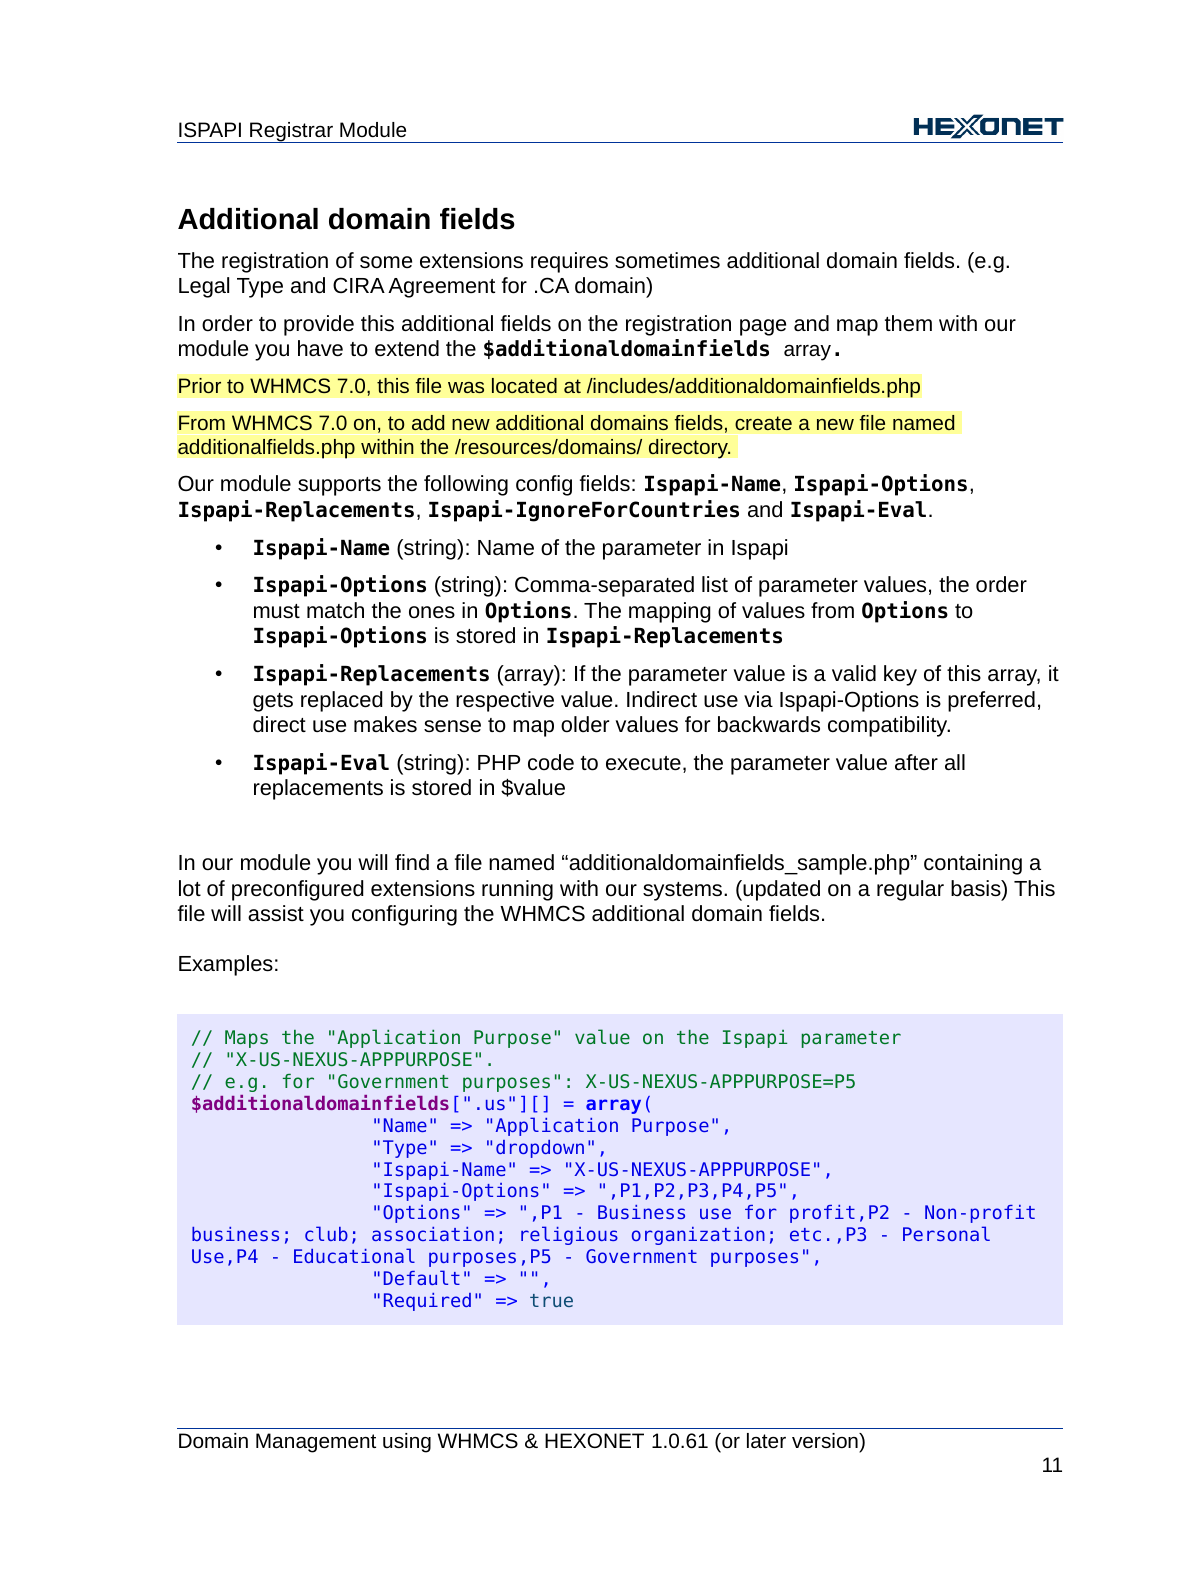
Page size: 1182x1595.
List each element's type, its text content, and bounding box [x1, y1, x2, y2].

text The registration of some extensions requires sometimes additional domain fields. (e.g. Legal Type and CIRA Agreement for .CA domain) [177, 248, 1063, 298]
text $additionaldomainfields[".us"][] = array( [188, 1079, 1053, 1101]
text // e.g. for "Government purposes": X-US-NEXUS-APPPURPOSE=P5 [188, 1058, 1053, 1079]
text Prior to WHMCS 7.0, this file was located at /includes/additionaldomainfields.php [177, 374, 1063, 398]
list Ispapi-Options (string): Comma-separated list of parameter values, the order must match the ones in Options. The mapping of values from Options to Ispapi-Options is stored in Ispapi-Replacements [215, 572, 1063, 648]
list Ispapi-Name (string): Name of the parameter in Ispapi [215, 534, 1063, 560]
list Ispapi-Eval (string): PHP code to execute, the parameter value after all replacements is stored in $value [215, 749, 1063, 800]
text In order to provide this additional fields on the registration page and map them with our module you have to extend the $additionaldomainfields array. [177, 311, 1063, 362]
subtitle Additional domain fields [177, 202, 1063, 236]
text "Name" => "Application Purpose", [188, 1101, 1053, 1123]
text "Ispapi-Options" => ",P1,P2,P3,P4,P5", [188, 1167, 1053, 1189]
picture [912, 113, 1065, 140]
text // Maps the "Application Purpose" value on the Ispapi parameter [188, 1024, 1053, 1036]
list Ispapi-Replacements (array): If the parameter value is a valid key of this array, it gets replaced by the respective value. Indirect use via Ispapi-Options is preferred, direct use makes sense to map older values for backwards compatibility. [215, 661, 1063, 737]
text // "X-US-NEXUS-APPPURPOSE". [188, 1036, 1053, 1058]
text "Default" => "", [188, 1254, 1053, 1276]
text "Ispapi-Name" => "X-US-NEXUS-APPPURPOSE", [188, 1145, 1053, 1167]
text Our module supports the following config fields: Ispapi-Name, Ispapi-Options, Ispapi-Replacements, Ispapi-IgnoreForCountries and Ispapi-Eval. [177, 471, 1063, 522]
text From WHMCS 7.0 on, to add new additional domains fields, create a new file named additionalfields.php within the /resources/domains/ directory. [177, 411, 1063, 458]
text In our module you will find a file named “additionaldomainfields_sample.php” containing a lot of preconfigured extensions running with our systems. (updated on a regular basis) This file will assist you configuring the WHMCS additional domain fields. Examples: [177, 850, 1063, 1001]
text "Type" => "dropdown", [188, 1123, 1053, 1145]
text "Options" => ",P1 - Business use for profit,P2 - Non-profit business; club; association; religious organization; etc.,P3 - Personal Use,P4 - Educational purposes,P5 - Government purposes", [188, 1189, 1053, 1254]
text "Required" => true [188, 1276, 1053, 1314]
